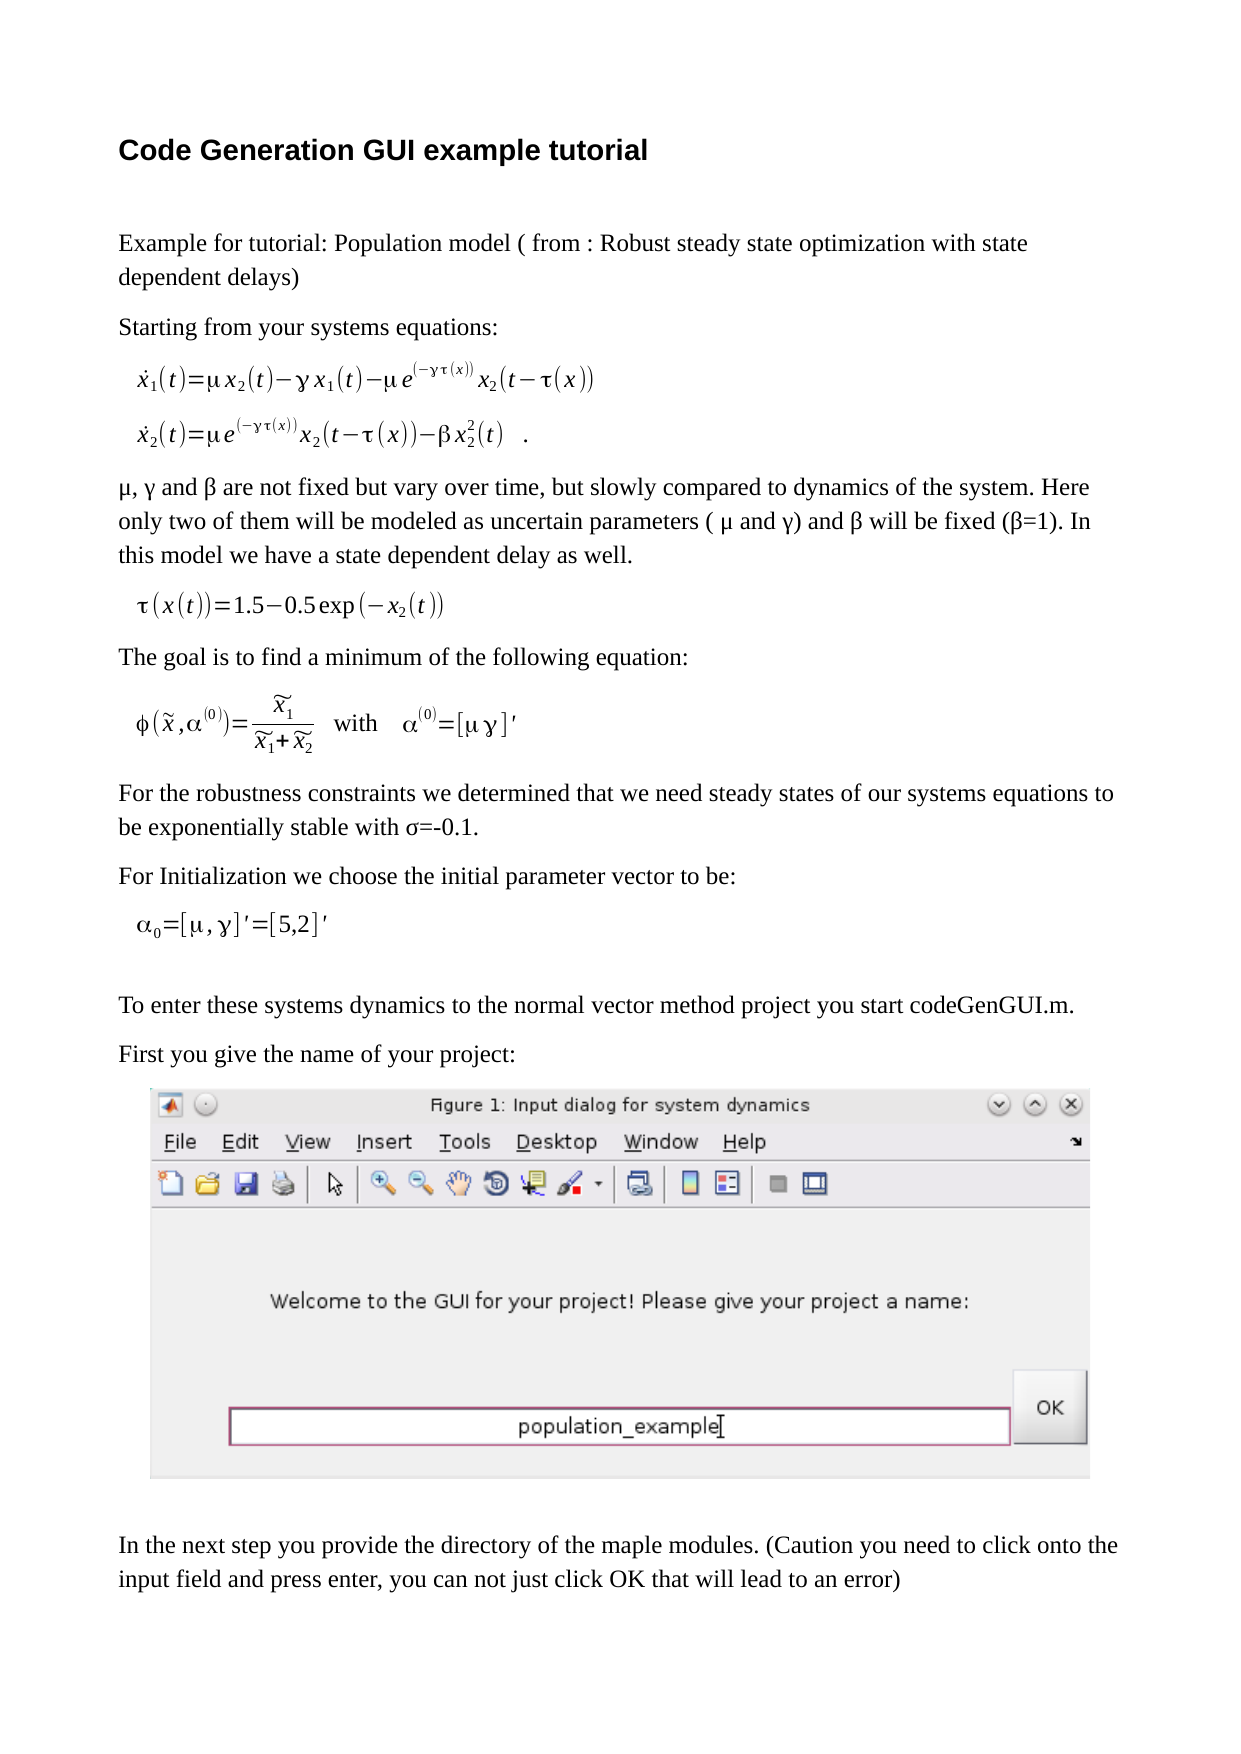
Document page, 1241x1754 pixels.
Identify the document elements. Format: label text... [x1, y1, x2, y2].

text In the next step you provide the directory of the maple modules. (Caution you need to click onto the input field and press enter, you can not just click OK that will lead to an error) [118, 1530, 1122, 1593]
text For Initialization we choose the initial parameter vector to be: [118, 861, 1122, 890]
text with [118, 691, 1122, 757]
text First you give the name of your project: [118, 1039, 1122, 1068]
subtitle Code Generation GUI example tutorial [118, 133, 1122, 166]
text The goal is to find a minimum of the following equation: [118, 642, 1122, 671]
text Starting from your systems equations: [118, 312, 1122, 340]
text . [118, 416, 1122, 451]
text For the robustness constraints we determined that we need steady states of our systems equations to be exponentially stable with σ=-0.1. [118, 778, 1122, 841]
text Example for tutorial: Population model ( from : Robust steady state optimization with state dependent delays) [118, 228, 1122, 291]
text To enter these systems dynamics to the normal vector method project you start codeGenGUI.m. [118, 990, 1122, 1019]
picture [150, 1088, 1091, 1479]
text μ, γ and β are not fixed but vary over time, but slowly compared to dynamics of the system. Here only two of them will be modeled as uncertain parameters ( μ and γ) and β will be fixed (β=1). In this model we have a state dependent delay as well. [118, 472, 1122, 569]
